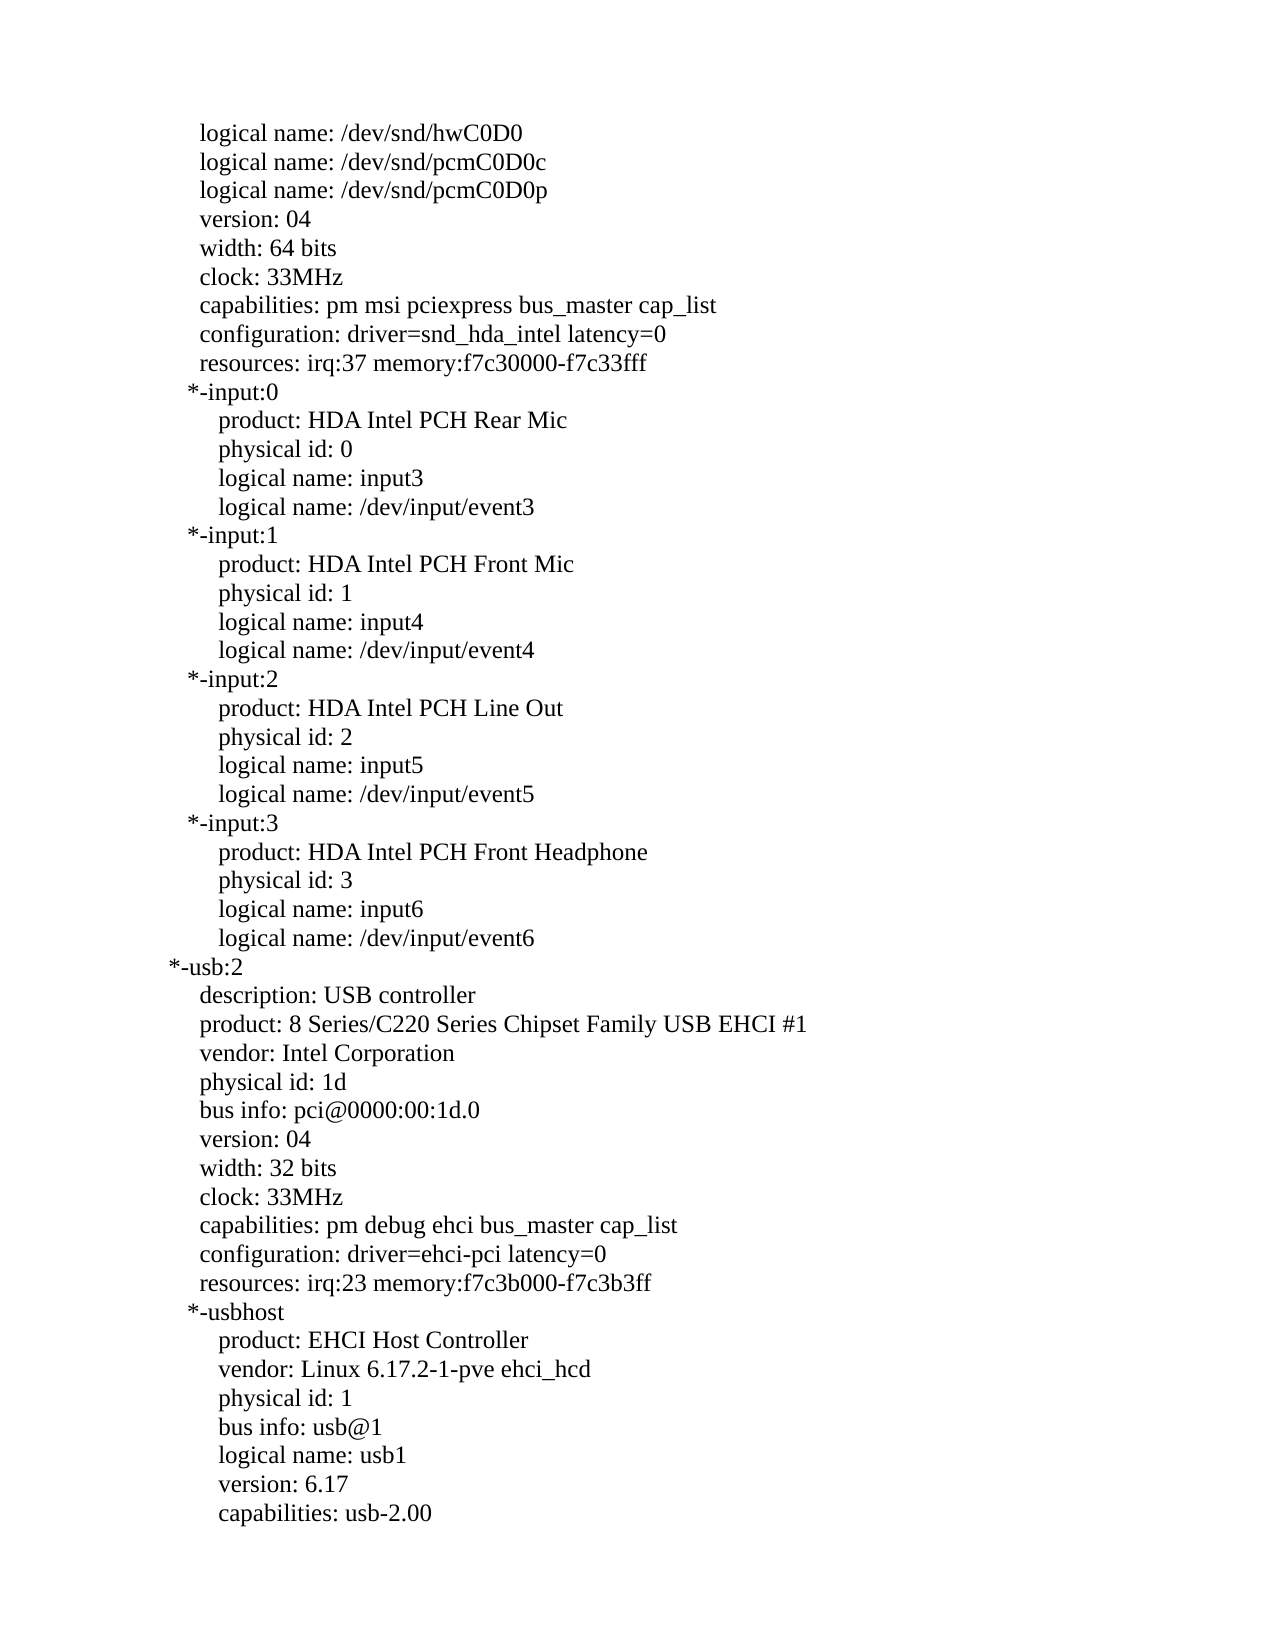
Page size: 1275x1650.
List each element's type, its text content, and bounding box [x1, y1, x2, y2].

text product: EHCI Host Controller [118, 1326, 1157, 1354]
text product: HDA Intel PCH Rear Mic [118, 406, 1157, 434]
text logical name: /dev/input/event5 [118, 779, 1157, 808]
text bus info: usb@1 [118, 1412, 1157, 1441]
text *-input:1 [118, 521, 1157, 549]
text product: HDA Intel PCH Front Headphone [118, 837, 1157, 866]
text resources: irq:23 memory:f7c3b000-f7c3b3ff [118, 1268, 1157, 1297]
text physical id: 0 [118, 434, 1157, 463]
text configuration: driver=ehci-pci latency=0 [118, 1239, 1157, 1268]
text logical name: /dev/input/event4 [118, 636, 1157, 664]
text logical name: input6 [118, 894, 1157, 923]
text logical name: /dev/input/event6 [118, 923, 1157, 952]
text bus info: pci@0000:00:1d.0 [118, 1096, 1157, 1124]
text version: 6.17 [118, 1469, 1157, 1498]
text physical id: 1d [118, 1067, 1157, 1096]
text logical name: /dev/snd/pcmC0D0p [118, 176, 1157, 204]
text physical id: 3 [118, 866, 1157, 894]
text product: HDA Intel PCH Front Mic [118, 549, 1157, 578]
text clock: 33MHz [118, 262, 1157, 291]
text product: 8 Series/C220 Series Chipset Family USB EHCI #1 [118, 1009, 1157, 1038]
text capabilities: pm debug ehci bus_master cap_list [118, 1211, 1157, 1239]
text physical id: 2 [118, 722, 1157, 751]
text physical id: 1 [118, 1383, 1157, 1412]
text width: 64 bits [118, 233, 1157, 262]
text logical name: usb1 [118, 1441, 1157, 1469]
text description: USB controller [118, 981, 1157, 1009]
text configuration: driver=snd_hda_intel latency=0 [118, 319, 1157, 348]
text logical name: input4 [118, 607, 1157, 636]
text vendor: Intel Corporation [118, 1038, 1157, 1067]
text width: 32 bits [118, 1153, 1157, 1182]
text resources: irq:37 memory:f7c30000-f7c33fff [118, 348, 1157, 377]
text version: 04 [118, 204, 1157, 233]
text clock: 33MHz [118, 1182, 1157, 1211]
text *-input:2 [118, 664, 1157, 693]
text physical id: 1 [118, 578, 1157, 607]
text logical name: /dev/snd/hwC0D0 [118, 118, 1157, 147]
text vendor: Linux 6.17.2-1-pve ehci_hcd [118, 1354, 1157, 1383]
text logical name: input5 [118, 751, 1157, 779]
text logical name: /dev/snd/pcmC0D0c [118, 147, 1157, 176]
text *-usb:2 [118, 952, 1157, 981]
text product: HDA Intel PCH Line Out [118, 693, 1157, 722]
text logical name: /dev/input/event3 [118, 492, 1157, 521]
text capabilities: pm msi pciexpress bus_master cap_list [118, 291, 1157, 319]
text version: 04 [118, 1124, 1157, 1153]
text capabilities: usb-2.00 [118, 1498, 1157, 1527]
text *-input:3 [118, 808, 1157, 837]
text *-usbhost [118, 1297, 1157, 1326]
text logical name: input3 [118, 463, 1157, 492]
text *-input:0 [118, 377, 1157, 406]
